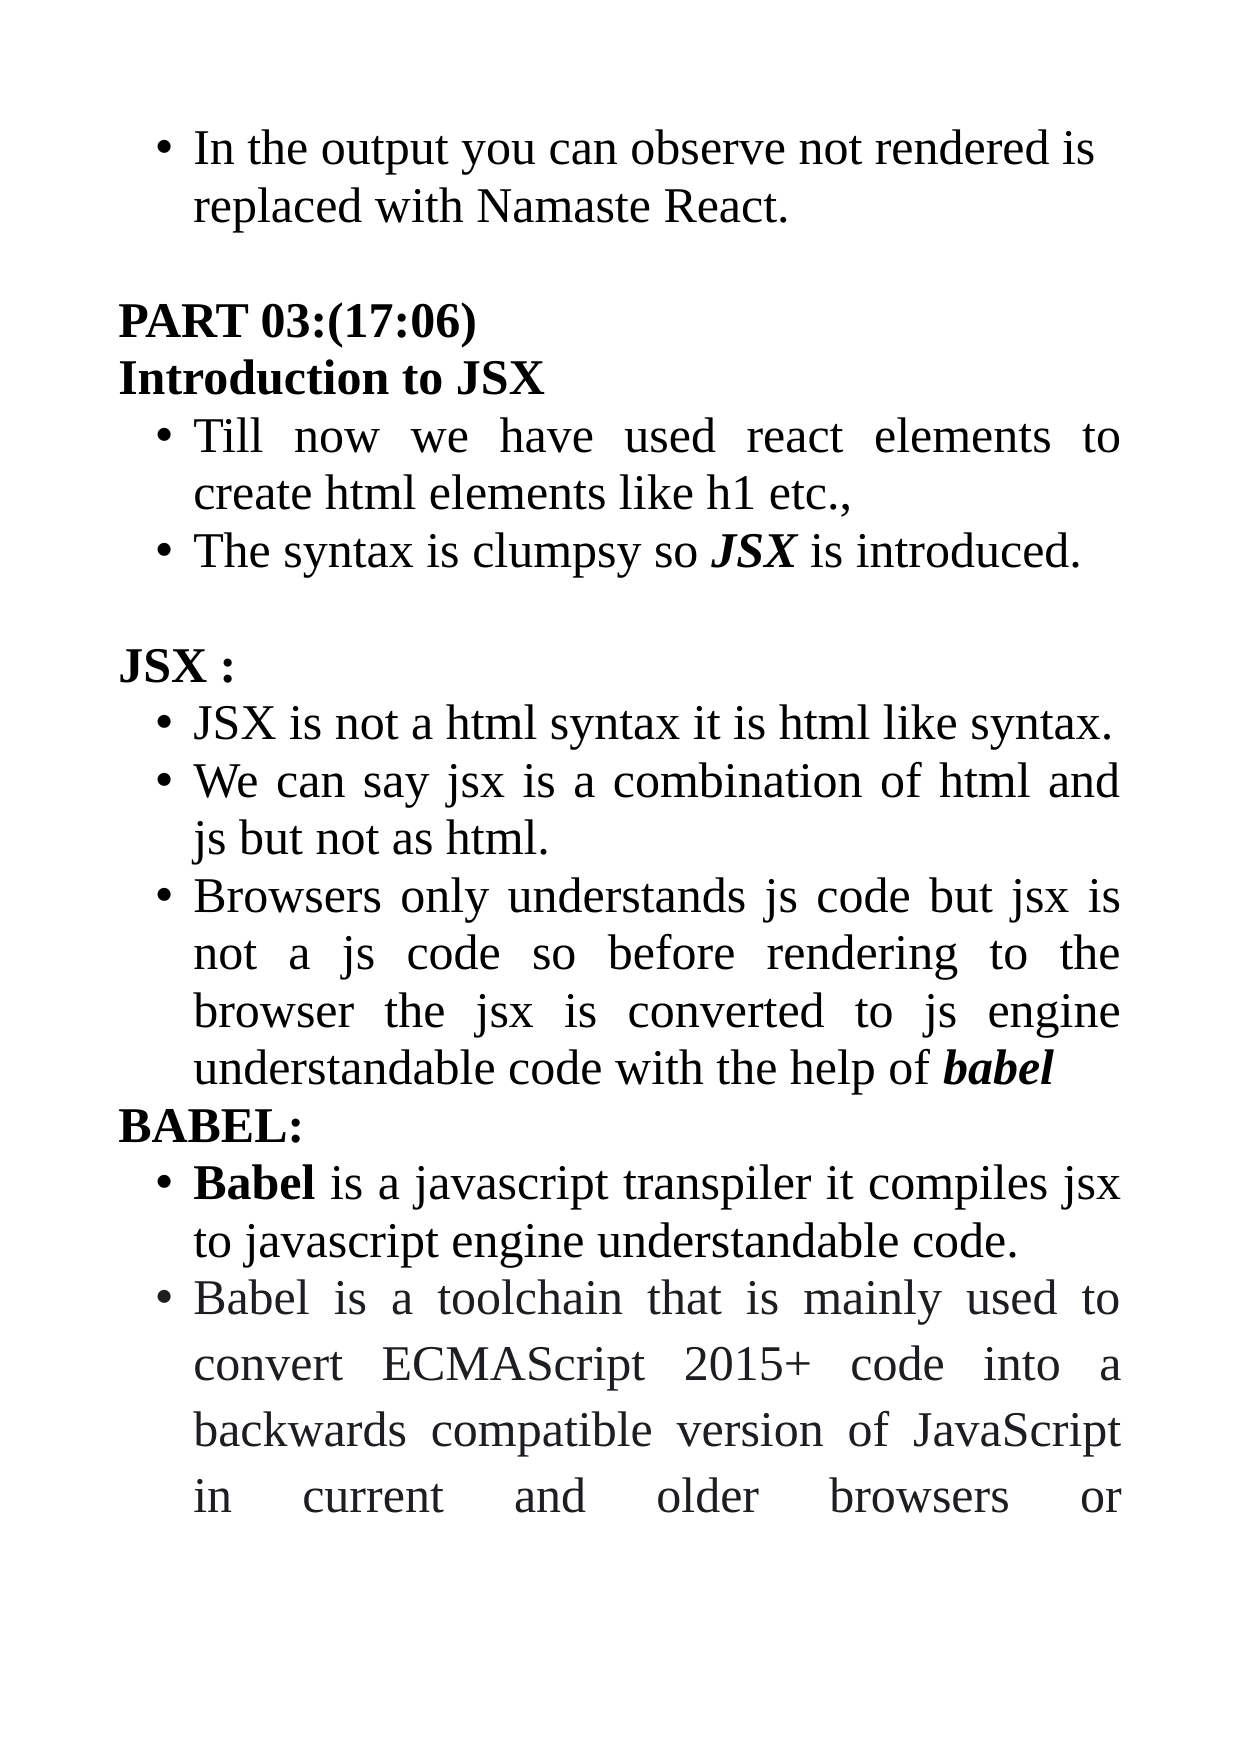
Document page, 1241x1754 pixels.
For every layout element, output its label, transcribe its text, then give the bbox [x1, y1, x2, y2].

list Babel is a toolchain that is mainly used to convert ECMAScript 2015+ code into a backwards compatible version of JavaScript in current and older browsers or [156, 1268, 1122, 1524]
text Introduction to JSX [118, 348, 1122, 406]
list In the output you can observe not rendered is replaced with Namaste React. [156, 118, 1122, 233]
list Browsers only understands js code but jsx is not a js code so before rendering to the browser the jsx is converted to js engine understandable code with the help of babel [156, 866, 1122, 1096]
text BABEL: [118, 1096, 1122, 1153]
list The syntax is clumpsy so JSX is introduced. [156, 521, 1122, 578]
list Babel is a javascript transpiler it compiles jsx to javascript engine understandable code. [156, 1153, 1122, 1268]
list JSX is not a html syntax it is html like syntax. [156, 693, 1122, 751]
list We can say jsx is a combination of html and js but not as html. [156, 751, 1122, 866]
text JSX : [118, 636, 1122, 693]
text PART 03:(17:06) [118, 291, 1122, 348]
list Till now we have used react elements to create html elements like h1 etc., [156, 406, 1122, 521]
